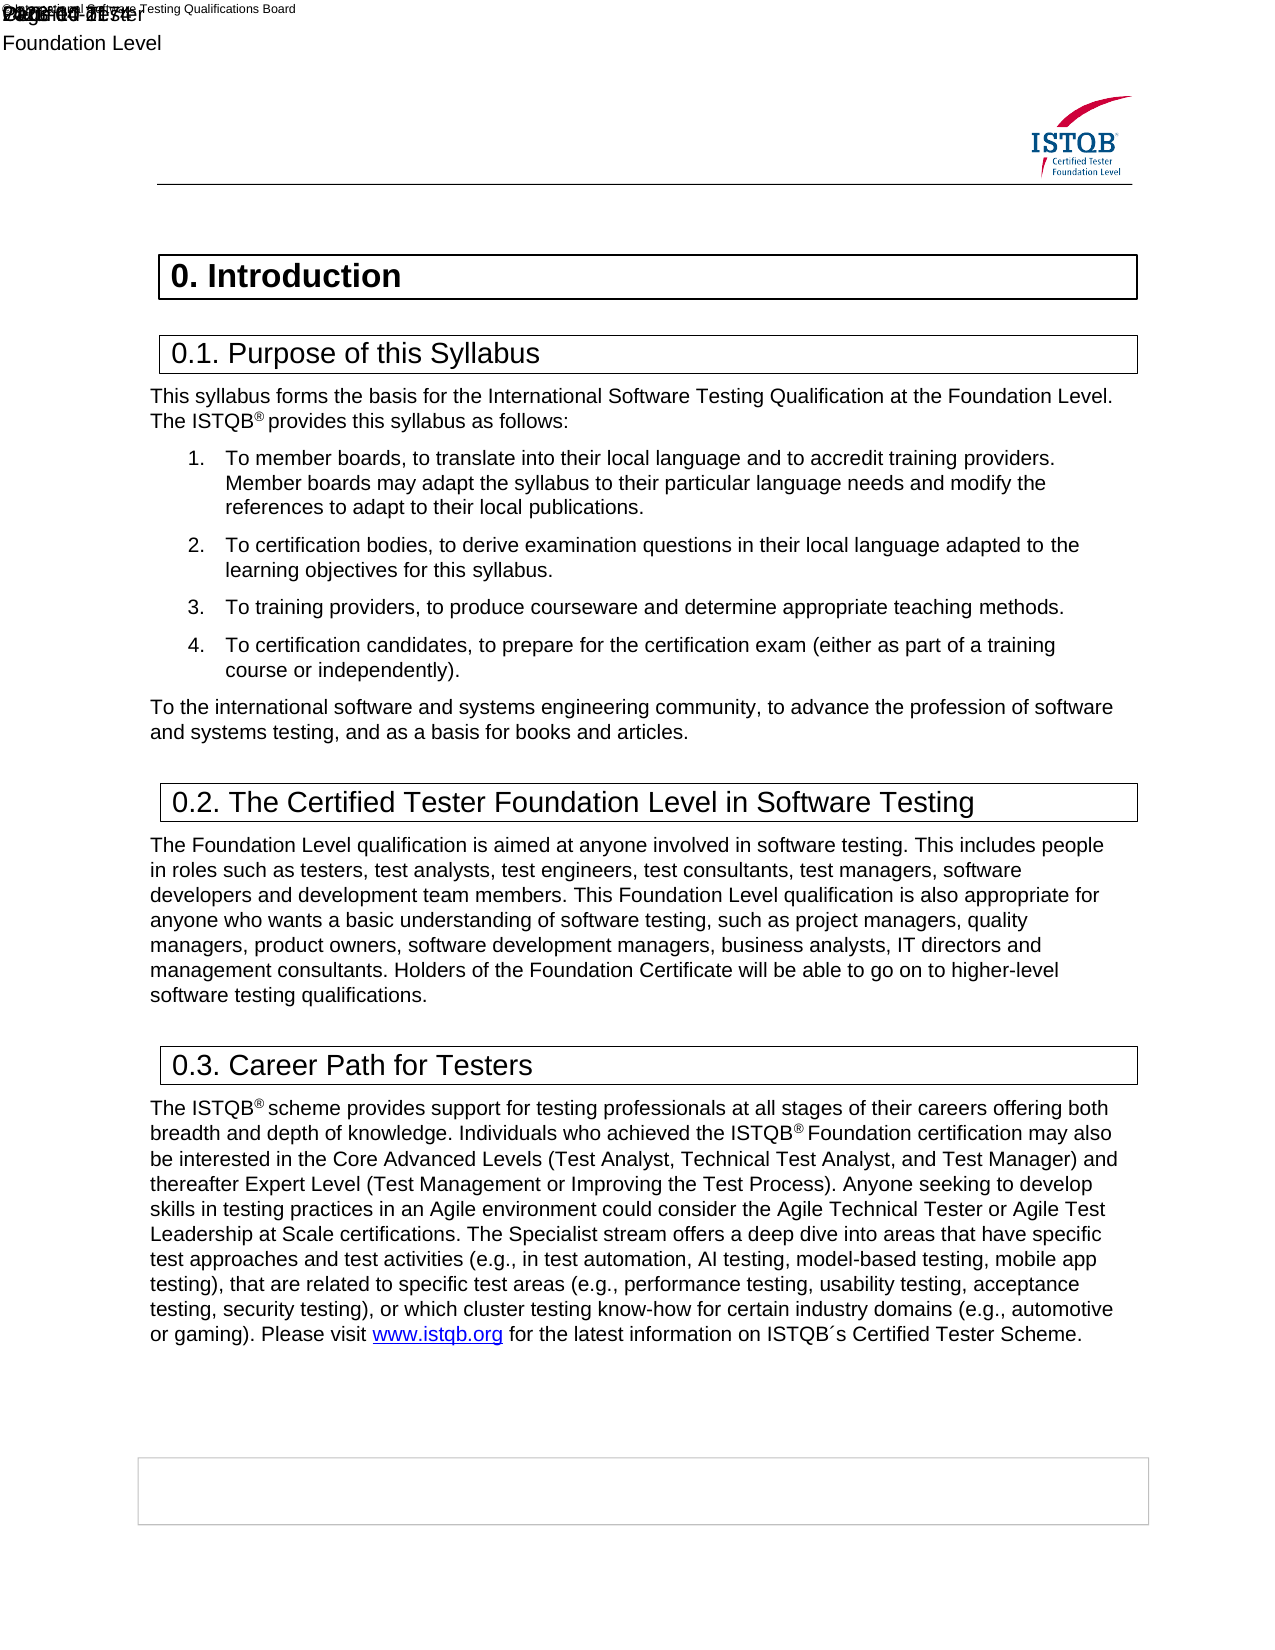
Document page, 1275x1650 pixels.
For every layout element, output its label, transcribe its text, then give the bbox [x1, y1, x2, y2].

text To the international software and systems engineering community, to advance the profession of software and systems testing, and as a basis for books and articles. [150, 695, 1125, 744]
text 0.3. Career Path for Testers [172, 1048, 1138, 1081]
list To certification candidates, to prepare for the certification exam (either as part of a training course or independently). [188, 633, 1123, 682]
list To certification bodies, to derive examination questions in their local language adapted to the learning objectives for this syllabus. [188, 533, 1080, 582]
list To training providers, to produce courseware and determine appropriate teaching methods. [187, 595, 1152, 619]
picture [1031, 96, 1133, 179]
list To member boards, to translate into their local language and to accredit training providers. Member boards may adapt the syllabus to their particular language needs and modify the references to adapt to their local publications. [188, 446, 1055, 519]
text 0.1. Purpose of this Syllabus [171, 336, 1138, 370]
text The ISTQB® scheme provides support for testing professionals at all stages of their careers offering both breadth and depth of knowledge. Individuals who achieved the ISTQB® Foundation certification may also be interested in the Core Advanced Levels (Test Analyst, Technical Test Analyst, and Test Manager) and thereafter Expert Level (Test Management or Improving the Test Process). Anyone seeking to develop skills in testing practices in an Agile environment could consider the Agile Technical Tester or Agile Test Leadership at Scale certifications. The Specialist stream offers a deep dive into areas that have specific test approaches and test activities (e.g., in test automation, AI testing, model-based testing, mobile app testing), that are related to specific test areas (e.g., performance testing, usability testing, acceptance testing, security testing), or which cluster testing know-how for certain industry domains (e.g., automotive or gaming). Please visit www.istqb.org for the latest information on ISTQB´s Certified Tester Scheme. [150, 1051, 1121, 1346]
text The Foundation Level qualification is aimed at anyone involved in software testing. This includes people in roles such as testers, test analysts, test engineers, test consultants, test managers, software developers and development team members. This Foundation Level qualification is also appropriate for anyone who wants a basic understanding of software testing, such as project managers, quality managers, product owners, software development managers, business analysts, IT directors and management consultants. Holders of the Foundation Certificate will be able to go on to higher-level software testing qualifications. [150, 787, 1113, 1007]
text This syllabus forms the basis for the International Software Testing Qualification at the Foundation Level. The ISTQB® provides this syllabus as follows: [150, 339, 1125, 432]
text 0.2. The Certified Tester Foundation Level in Software Testing [172, 785, 1138, 818]
text 0. Introduction [170, 256, 1137, 295]
